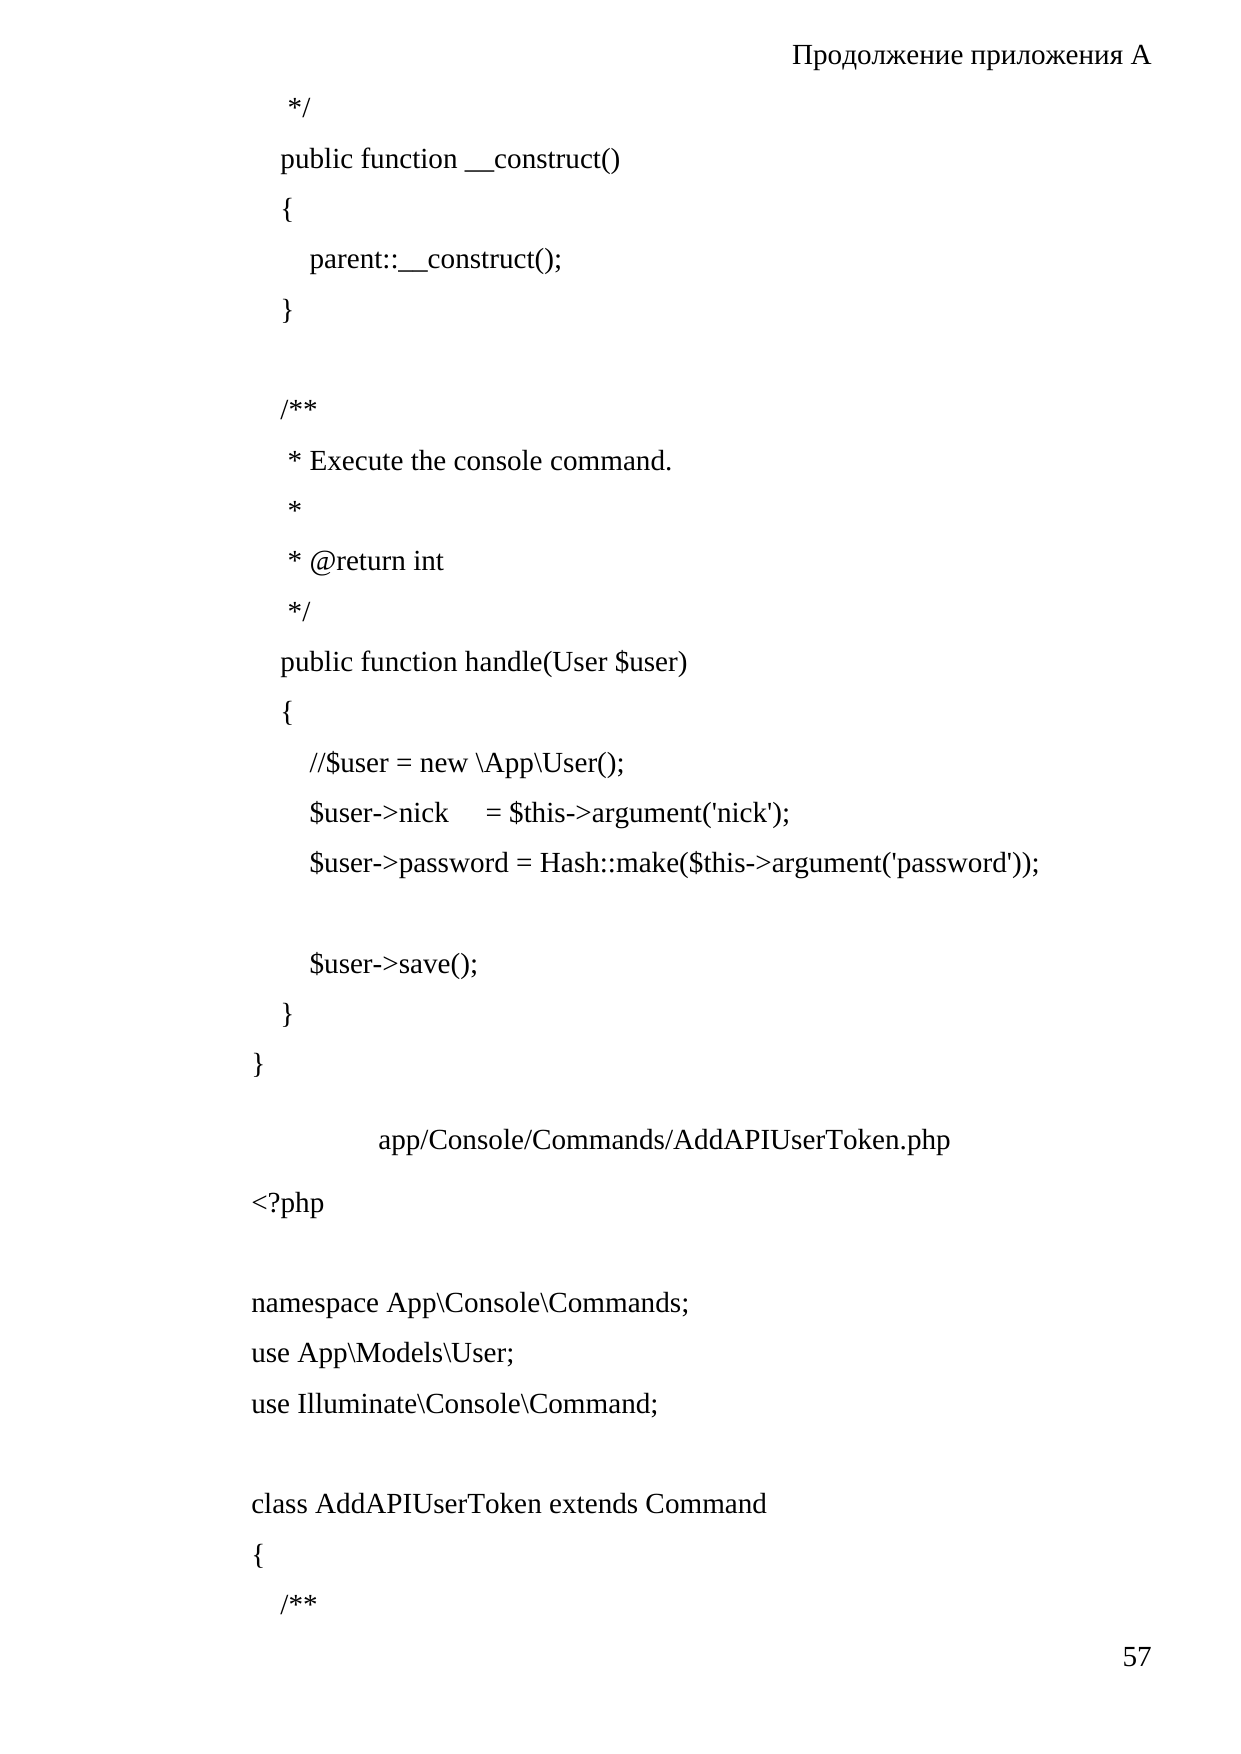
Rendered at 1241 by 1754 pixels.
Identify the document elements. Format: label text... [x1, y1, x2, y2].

text parent::__construct(); [177, 242, 1152, 275]
text <?php [177, 1185, 1152, 1218]
subtitle app/Console/Commands/AddAPIUserToken.php [177, 1122, 1152, 1155]
text /** [177, 392, 1152, 426]
text } [177, 292, 1152, 325]
text public function __construct() [177, 141, 1152, 174]
text //$user = new \App\User(); [177, 745, 1152, 778]
text */ [177, 91, 1152, 124]
text { [177, 1537, 1152, 1570]
text class AddAPIUserToken extends Command [177, 1487, 1152, 1520]
text namespace App\Console\Commands; [177, 1285, 1152, 1319]
text use App\Models\User; [177, 1336, 1152, 1369]
text $user->password = Hash::make($this->argument('password')); [177, 845, 1152, 879]
text { [177, 191, 1152, 225]
text use Illuminate\Console\Command; [177, 1386, 1152, 1419]
text public function handle(User $user) [177, 644, 1152, 678]
text $user->save(); [177, 946, 1152, 979]
text * @return int [177, 543, 1152, 577]
text /** [177, 1587, 1152, 1621]
text */ [177, 594, 1152, 627]
text * Execute the console command. [177, 443, 1152, 476]
text $user->nick = $this->argument('nick'); [177, 795, 1152, 828]
text { [177, 694, 1152, 728]
text * [177, 493, 1152, 527]
text } [177, 996, 1152, 1030]
text } [177, 1047, 1152, 1080]
